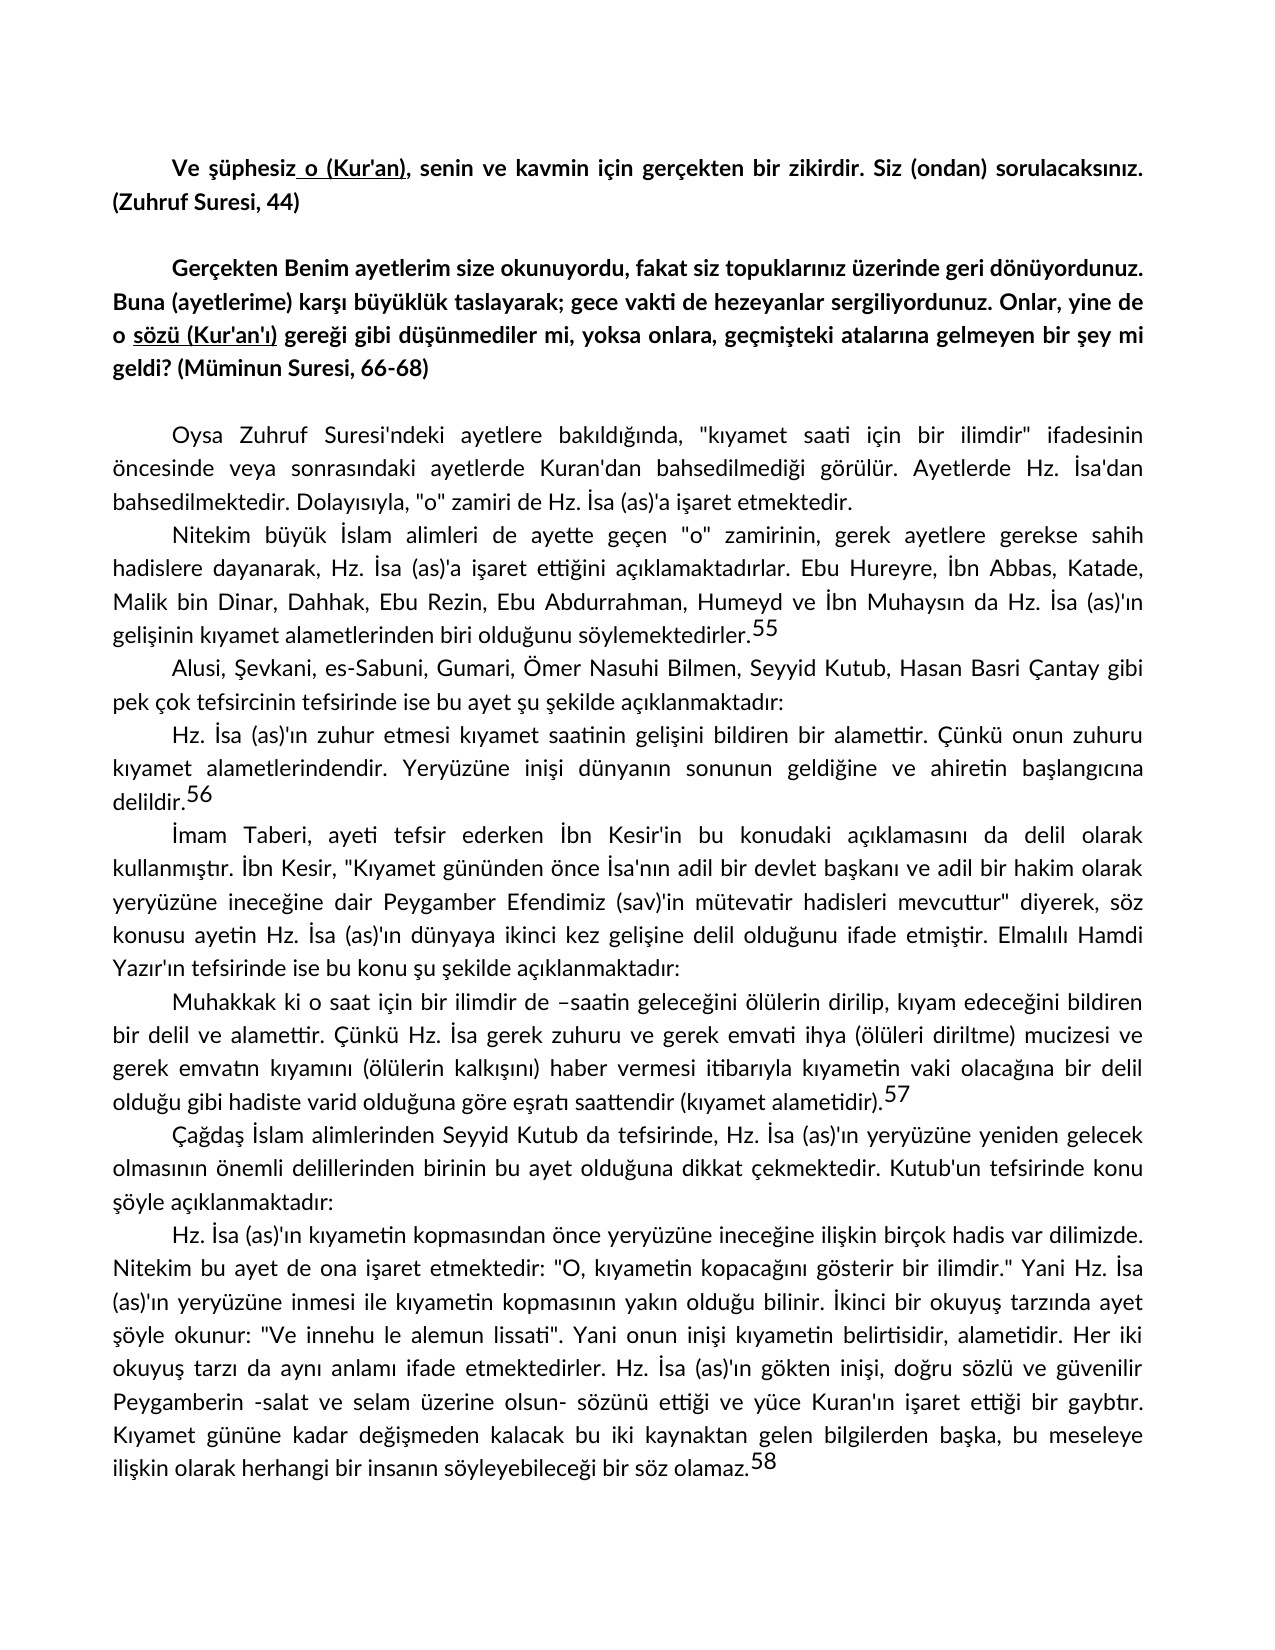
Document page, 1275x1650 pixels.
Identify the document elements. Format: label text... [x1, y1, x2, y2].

text Hz. İsa (as)'ın kıyametin kopmasından önce yeryüzüne ineceğine ilişkin birçok hadis var dilimizde. Nitekim bu ayet de ona işaret etmektedir: "O, kıyametin kopacağını gösterir bir ilimdir." Yani Hz. İsa (as)'ın yeryüzüne inmesi ile kıyametin kopmasının yakın olduğu bilinir. İkinci bir okuyuş tarzında ayet şöyle okunur: "Ve innehu le alemun lissati". Yani onun inişi kıyametin belirtisidir, alametidir. Her iki okuyuş tarzı da aynı anlamı ifade etmektedirler. Hz. İsa (as)'ın gökten inişi, doğru sözlü ve güvenilir Peygamberin -salat ve selam üzerine olsun- sözünü ettiği ve yüce Kuran'ın işaret ettiği bir gaybtır. Kıyamet gününe kadar değişmeden kalacak bu iki kaynaktan gelen bilgilerden başka, bu meseleye ilişkin olarak herhangi bir insanın söyleyebileceği bir söz olamaz.58 [112, 1217, 1145, 1483]
text Ve şüphesiz o (Kur'an), senin ve kavmin için gerçekten bir zikirdir. Siz (ondan) sorulacaksınız. (Zuhruf Suresi, 44) [112, 150, 1145, 217]
text Muhakkak ki o saat için bir ilimdir de –saatin geleceğini ölülerin dirilip, kıyam edeceğini bildiren bir delil ve alamettir. Çünkü Hz. İsa gerek zuhuru ve gerek emvati ihya (ölüleri diriltme) mucizesi ve gerek emvatın kıyamını (ölülerin kalkışını) haber vermesi itibarıyla kıyametin vaki olacağına bir delil olduğu gibi hadiste varid olduğuna göre eşratı saattendir (kıyamet alametidir).57 [112, 983, 1145, 1117]
text Nitekim büyük İslam alimleri de ayette geçen "o" zamirinin, gerek ayetlere gerekse sahih hadislere dayanarak, Hz. İsa (as)'a işaret ettiğini açıklamaktadırlar. Ebu Hureyre, İbn Abbas, Katade, Malik bin Dinar, Dahhak, Ebu Rezin, Ebu Abdurrahman, Humeyd ve İbn Muhaysın da Hz. İsa (as)'ın gelişinin kıyamet alametlerinden biri olduğunu söylemektedirler.55 [112, 517, 1145, 650]
text Alusi, Şevkani, es-Sabuni, Gumari, Ömer Nasuhi Bilmen, Seyyid Kutub, Hasan Basri Çantay gibi pek çok tefsircinin tefsirinde ise bu ayet şu şekilde açıklanmaktadır: [112, 650, 1145, 717]
text Hz. İsa (as)'ın zuhur etmesi kıyamet saatinin gelişini bildiren bir alamettir. Çünkü onun zuhuru kıyamet alametlerindendir. Yeryüzüne inişi dünyanın sonunun geldiğine ve ahiretin başlangıcına delildir.56 [112, 717, 1145, 817]
text Gerçekten Benim ayetlerim size okunuyordu, fakat siz topuklarınız üzerinde geri dönüyordunuz. Buna (ayetlerime) karşı büyüklük taslayarak; gece vakti de hezeyanlar sergiliyordunuz. Onlar, yine de o sözü (Kur'an'ı) gereği gibi düşünmediler mi, yoksa onlara, geçmişteki atalarına gelmeyen bir şey mi geldi? (Müminun Suresi, 66-68) [112, 250, 1145, 383]
text Oysa Zuhruf Suresi'ndeki ayetlere bakıldığında, "kıyamet saati için bir ilimdir" ifadesinin öncesinde veya sonrasındaki ayetlerde Kuran'dan bahsedilmediği görülür. Ayetlerde Hz. İsa'dan bahsedilmektedir. Dolayısıyla, "o" zamiri de Hz. İsa (as)'a işaret etmektedir. [112, 417, 1145, 517]
text Çağdaş İslam alimlerinden Seyyid Kutub da tefsirinde, Hz. İsa (as)'ın yeryüzüne yeniden gelecek olmasının önemli delillerinden birinin bu ayet olduğuna dikkat çekmektedir. Kutub'un tefsirinde konu şöyle açıklanmaktadır: [112, 1117, 1145, 1217]
text İmam Taberi, ayeti tefsir ederken İbn Kesir'in bu konudaki açıklamasını da delil olarak kullanmıştır. İbn Kesir, "Kıyamet gününden önce İsa'nın adil bir devlet başkanı ve adil bir hakim olarak yeryüzüne ineceğine dair Peygamber Efendimiz (sav)'in mütevatir hadisleri mevcuttur" diyerek, söz konusu ayetin Hz. İsa (as)'ın dünyaya ikinci kez gelişine delil olduğunu ifade etmiştir. Elmalılı Hamdi Yazır'ın tefsirinde ise bu konu şu şekilde açıklanmaktadır: [112, 817, 1145, 983]
